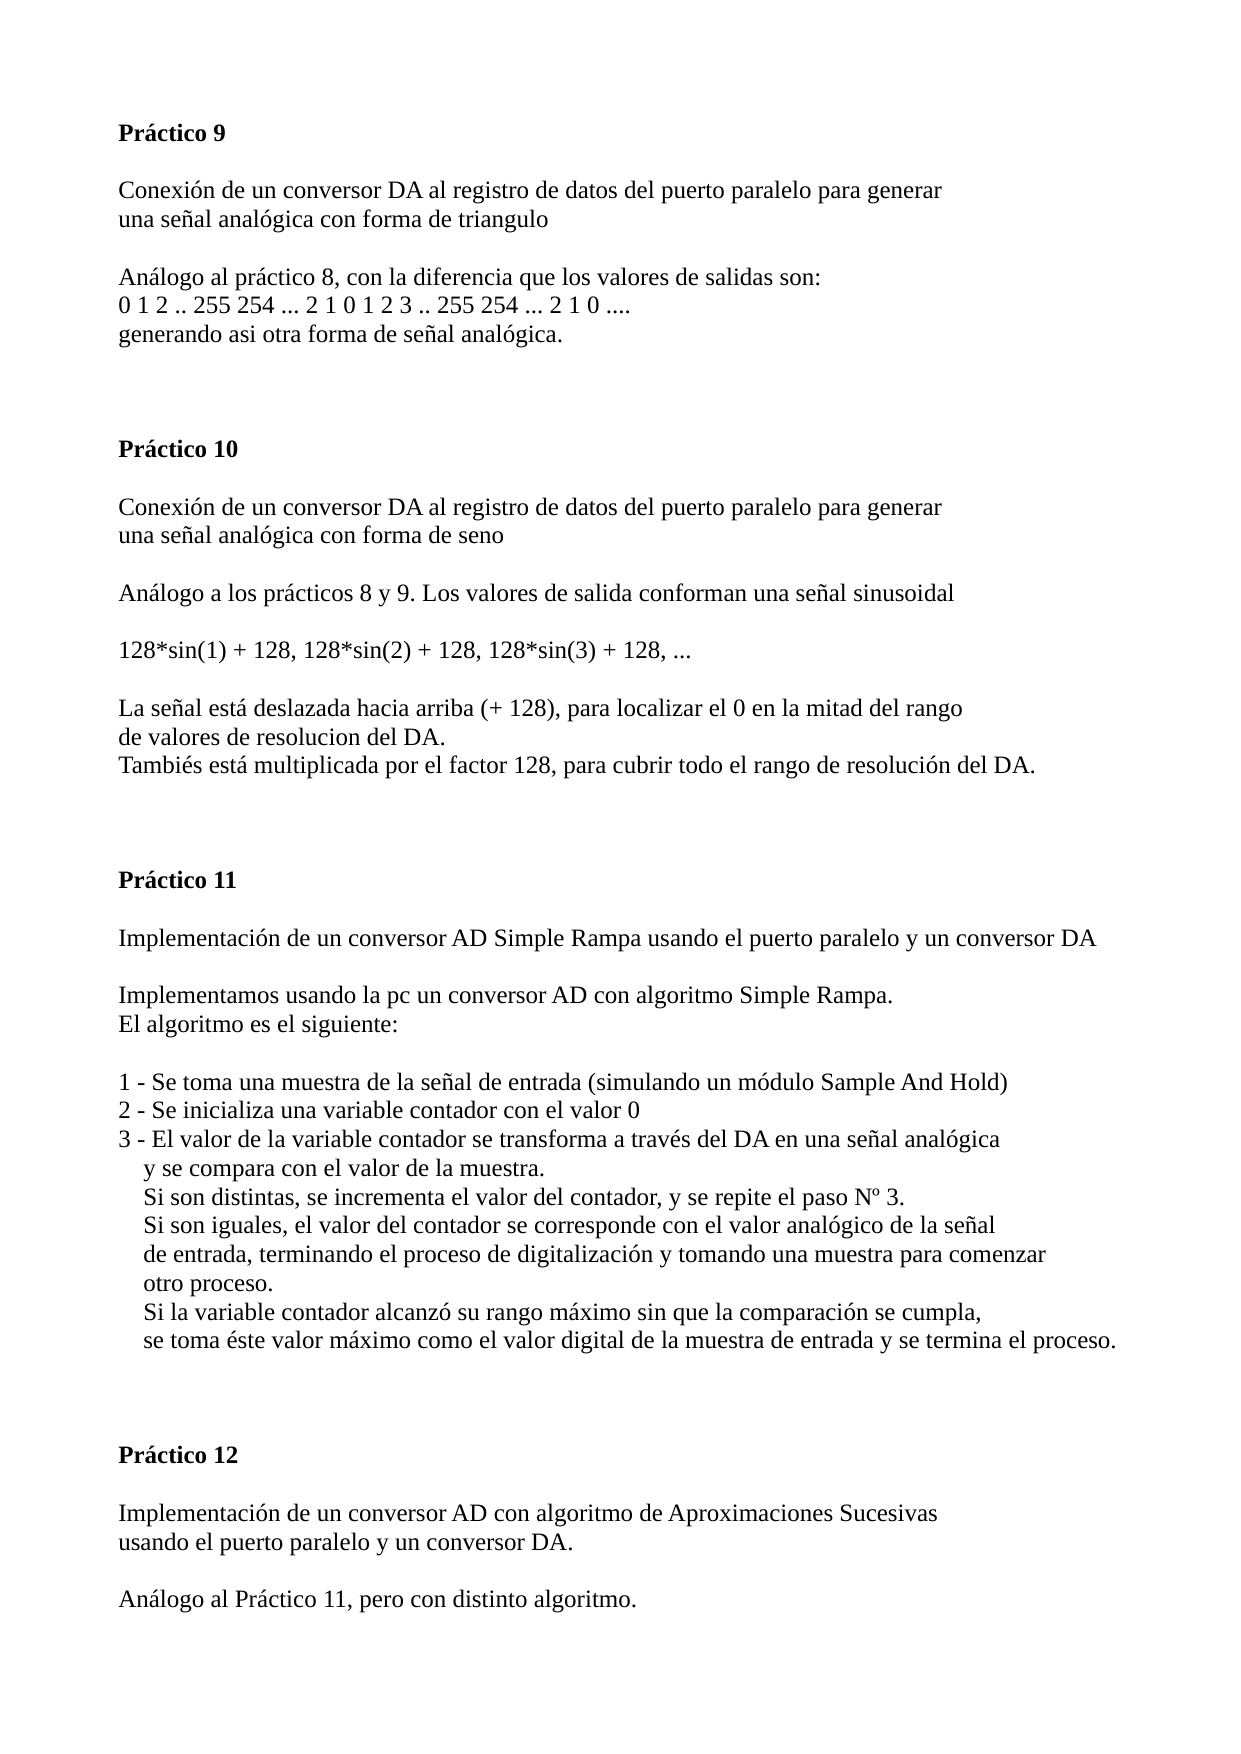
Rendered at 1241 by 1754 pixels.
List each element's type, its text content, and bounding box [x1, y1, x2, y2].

text una señal analógica con forma de seno [118, 521, 1122, 549]
text 2 - Se inicializa una variable contador con el valor 0 [118, 1096, 1122, 1124]
text Práctico 12 [118, 1441, 1122, 1469]
text 128*sin(1) + 128, 128*sin(2) + 128, 128*sin(3) + 128, ... [118, 636, 1122, 664]
text 1 - Se toma una muestra de la señal de entrada (simulando un módulo Sample And Hold) [118, 1067, 1122, 1096]
text Tambiés está multiplicada por el factor 128, para cubrir todo el rango de resolución del DA. [118, 751, 1122, 779]
text Análogo a los prácticos 8 y 9. Los valores de salida conforman una señal sinusoidal [118, 578, 1122, 607]
text y se compara con el valor de la muestra. [118, 1153, 1122, 1182]
text Si son iguales, el valor del contador se corresponde con el valor analógico de la señal [118, 1211, 1122, 1239]
text de valores de resolucion del DA. [118, 722, 1122, 751]
text usando el puerto paralelo y un conversor DA. [118, 1527, 1122, 1556]
text una señal analógica con forma de triangulo [118, 204, 1122, 233]
text Si la variable contador alcanzó su rango máximo sin que la comparación se cumpla, [118, 1297, 1122, 1326]
text La señal está deslazada hacia arriba (+ 128), para localizar el 0 en la mitad del rango [118, 693, 1122, 722]
text 3 - El valor de la variable contador se transforma a través del DA en una señal analógica [118, 1124, 1122, 1153]
text Implementación de un conversor AD Simple Rampa usando el puerto paralelo y un conversor DA [118, 923, 1122, 952]
text Implementación de un conversor AD con algoritmo de Aproximaciones Sucesivas [118, 1498, 1122, 1527]
text de entrada, terminando el proceso de digitalización y tomando una muestra para comenzar [118, 1239, 1122, 1268]
text El algoritmo es el siguiente: [118, 1009, 1122, 1038]
text otro proceso. [118, 1268, 1122, 1297]
text Práctico 10 [118, 434, 1122, 463]
text Práctico 9 [118, 118, 1122, 147]
text Conexión de un conversor DA al registro de datos del puerto paralelo para generar [118, 176, 1122, 204]
text Análogo al práctico 8, con la diferencia que los valores de salidas son: [118, 262, 1122, 291]
text Análogo al Práctico 11, pero con distinto algoritmo. [118, 1584, 1122, 1613]
text se toma éste valor máximo como el valor digital de la muestra de entrada y se termina el proceso. [118, 1326, 1122, 1354]
text generando asi otra forma de señal analógica. [118, 319, 1122, 348]
text Práctico 11 [118, 866, 1122, 894]
text Si son distintas, se incrementa el valor del contador, y se repite el paso Nº 3. [118, 1182, 1122, 1211]
text Conexión de un conversor DA al registro de datos del puerto paralelo para generar [118, 492, 1122, 521]
text Implementamos usando la pc un conversor AD con algoritmo Simple Rampa. [118, 981, 1122, 1009]
text 0 1 2 .. 255 254 ... 2 1 0 1 2 3 .. 255 254 ... 2 1 0 .... [118, 291, 1122, 319]
